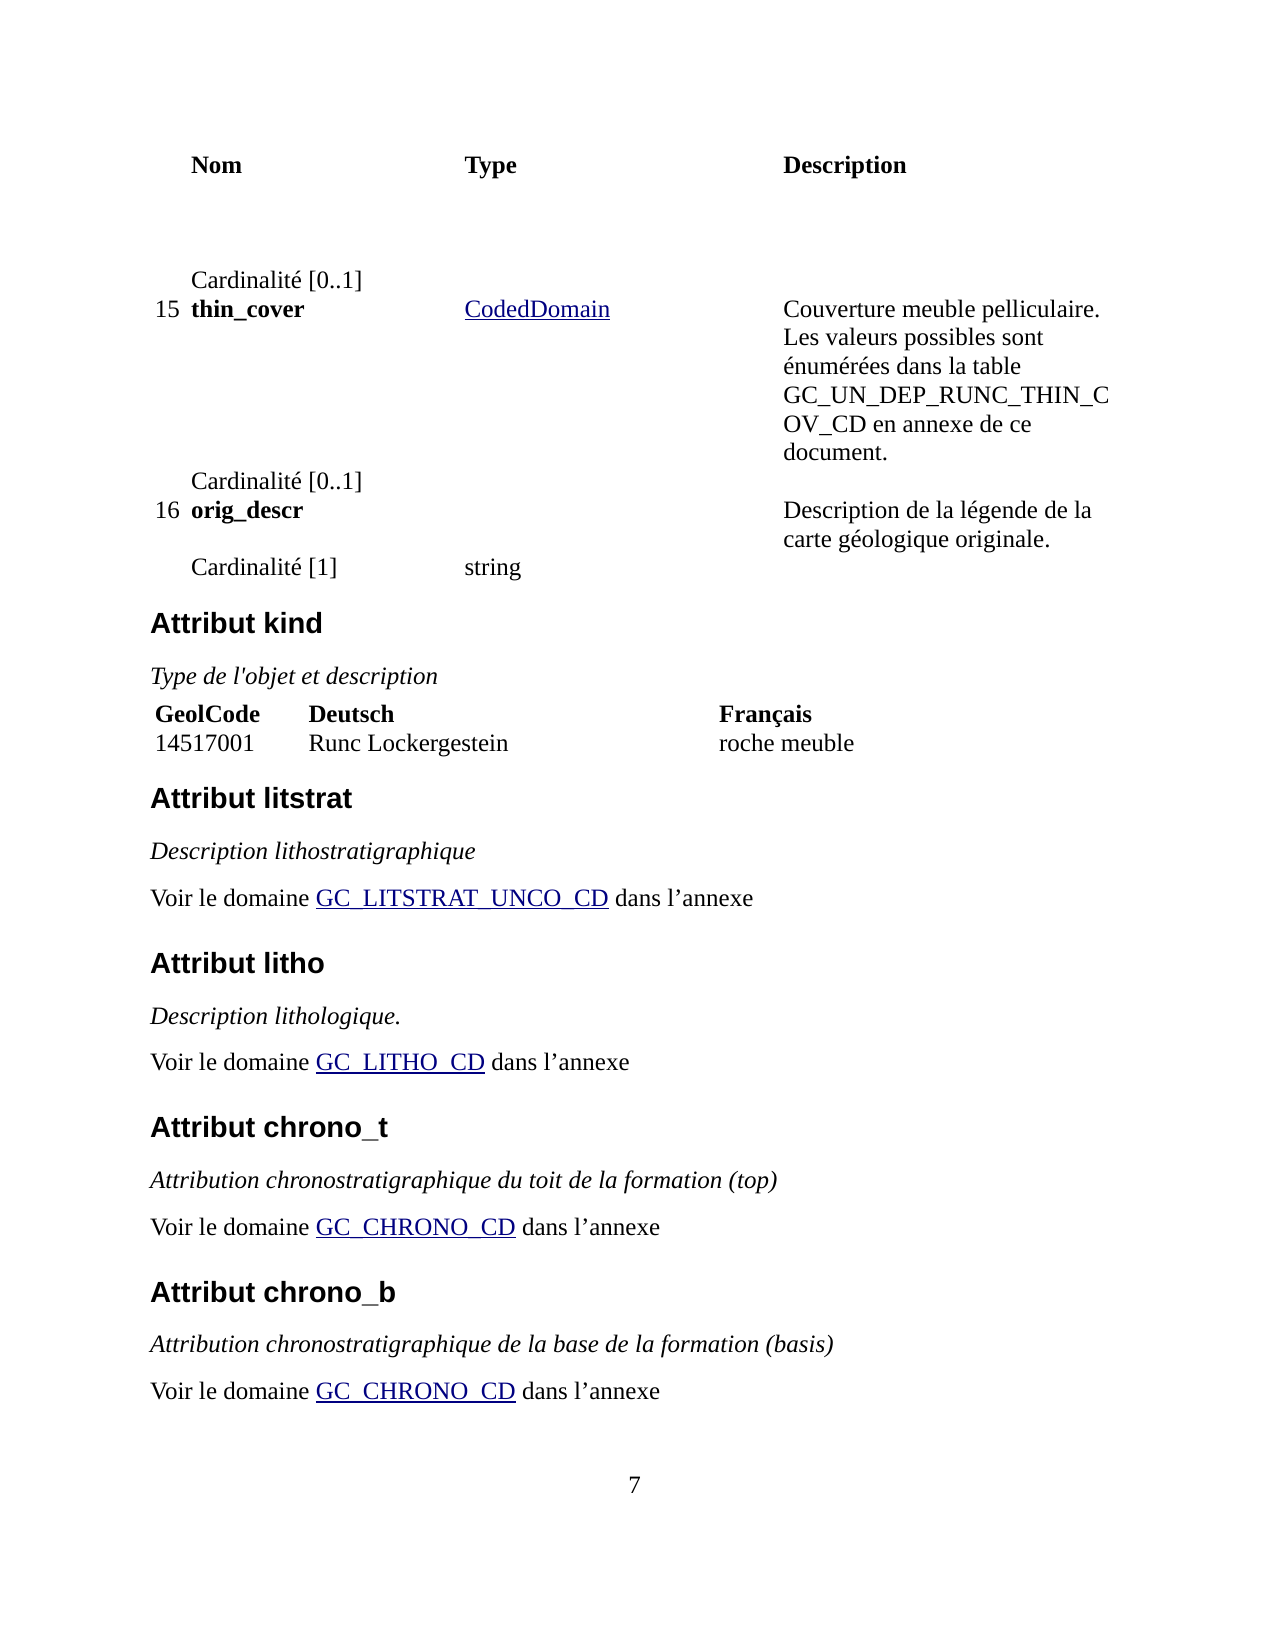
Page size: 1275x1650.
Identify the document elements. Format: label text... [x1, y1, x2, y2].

table_header Deutsch [304, 699, 714, 728]
table_cell string [460, 553, 779, 581]
table_cell Cardinalité [0..1] [186, 466, 460, 495]
text Type de l'objet et description [150, 661, 1125, 690]
table_cell [150, 466, 186, 495]
table_cell Description de la légende de la carte géologique originale. [779, 495, 1125, 552]
text Voir le domaine GC_LITSTRAT_UNCO_CD dans l’annexe [150, 883, 1125, 912]
text Voir le domaine GC_LITHO_CD dans l’annexe [150, 1047, 1125, 1076]
table_cell 14517001 [150, 728, 304, 756]
table_cell CodedDomain [460, 294, 779, 466]
text Voir le domaine GC_CHRONO_CD dans l’annexe [150, 1212, 1125, 1241]
table_header GeolCode [150, 699, 304, 728]
table_cell [150, 553, 186, 581]
table_cell Couverture meuble pelliculaire. Les valeurs possibles sont énumérées dans la table GC_UN_DEP_RUNC_THIN_COV_CD en annexe de ce document. [779, 294, 1125, 466]
text Attribution chronostratigraphique du toit de la formation (top) [150, 1165, 1125, 1194]
table_cell [779, 466, 1125, 495]
table_header [150, 150, 186, 265]
text Description lithostratigraphique [150, 836, 1125, 865]
table_header Français [714, 699, 1125, 728]
text Attribution chronostratigraphique de la base de la formation (basis) [150, 1329, 1125, 1358]
table_cell [779, 265, 1125, 294]
table_cell thin_cover [186, 294, 460, 466]
subtitle Attribut litho [150, 946, 1125, 979]
table_cell orig_descr [186, 495, 460, 552]
table_cell 15 [150, 294, 186, 466]
text Voir le domaine GC_CHRONO_CD dans l’annexe [150, 1376, 1125, 1405]
table_header Type [460, 150, 779, 265]
table_cell [460, 265, 779, 294]
subtitle Attribut chrono_b [150, 1274, 1125, 1308]
table_cell [150, 265, 186, 294]
table_cell [460, 466, 779, 495]
table_cell Runc Lockergestein [304, 728, 714, 756]
table_cell roche meuble [714, 728, 1125, 756]
subtitle Attribut chrono_t [150, 1110, 1125, 1144]
table_cell 16 [150, 495, 186, 552]
table_header Nom [186, 150, 460, 265]
subtitle Attribut kind [150, 606, 1125, 640]
table_cell Cardinalité [0..1] [186, 265, 460, 294]
table_cell Cardinalité [1] [186, 553, 460, 581]
table_cell [779, 553, 1125, 581]
table_cell [460, 495, 779, 552]
text Description lithologique. [150, 1001, 1125, 1029]
table_header Description [779, 150, 1125, 265]
subtitle Attribut litstrat [150, 781, 1125, 815]
